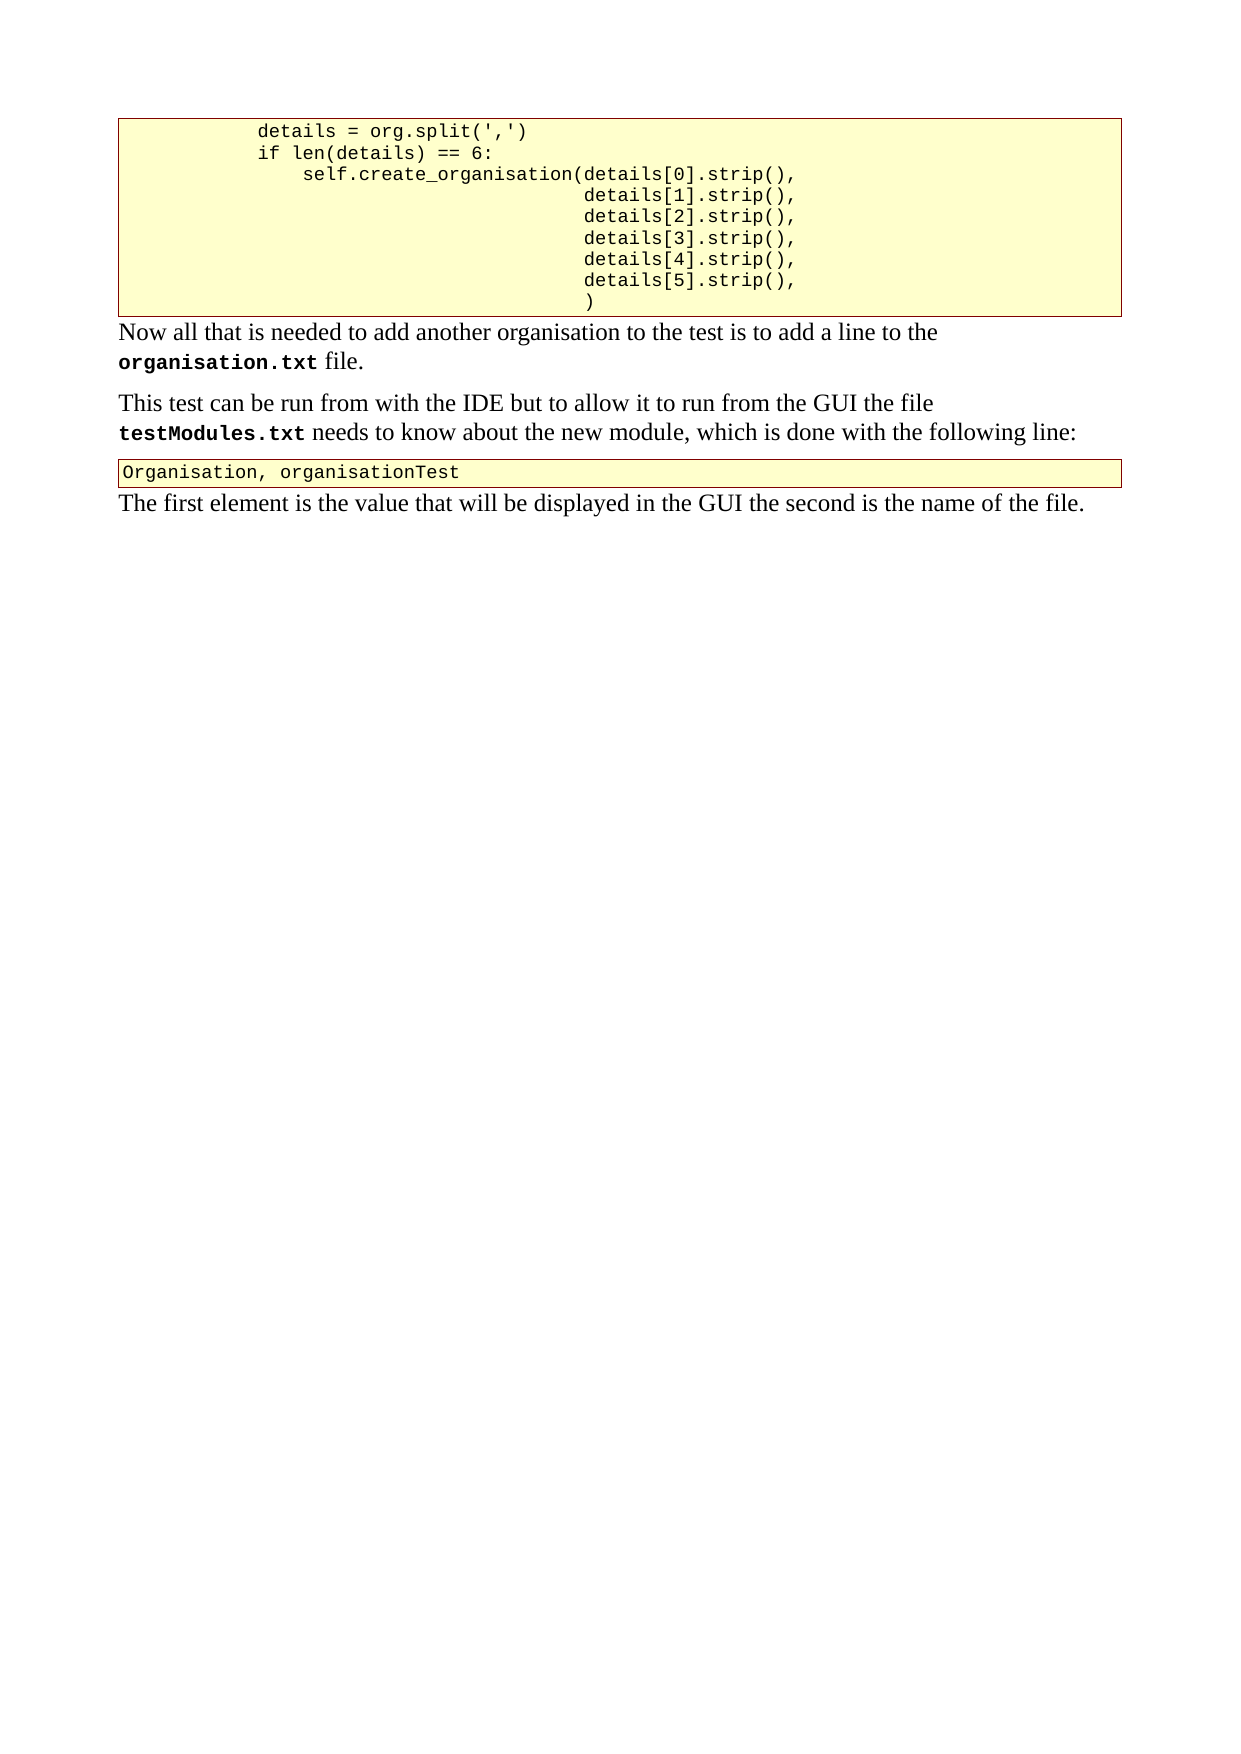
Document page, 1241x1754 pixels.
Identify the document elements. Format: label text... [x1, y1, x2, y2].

text if len(details) == 6: [119, 139, 1121, 161]
text details[3].strip(), [119, 224, 1121, 246]
text Organisation, organisationTest [119, 460, 1121, 487]
text self.create_organisation(details[0].strip(), [119, 161, 1121, 182]
text This test can be run from with the IDE but to allow it to run from the GUI the file testModules.txt needs to know about the new module, which is done with the following line: [118, 388, 1122, 447]
text details[5].strip(), [119, 267, 1121, 288]
text Now all that is needed to add another organisation to the test is to add a line to the organisation.txt file. [118, 317, 1122, 376]
text details = org.split(',') [119, 119, 1121, 139]
text details[2].strip(), [119, 203, 1121, 224]
text ) [119, 288, 1121, 316]
text The first element is the value that will be displayed in the GUI the second is the name of the file. [118, 488, 1122, 517]
text details[1].strip(), [119, 182, 1121, 203]
text details[4].strip(), [119, 246, 1121, 267]
